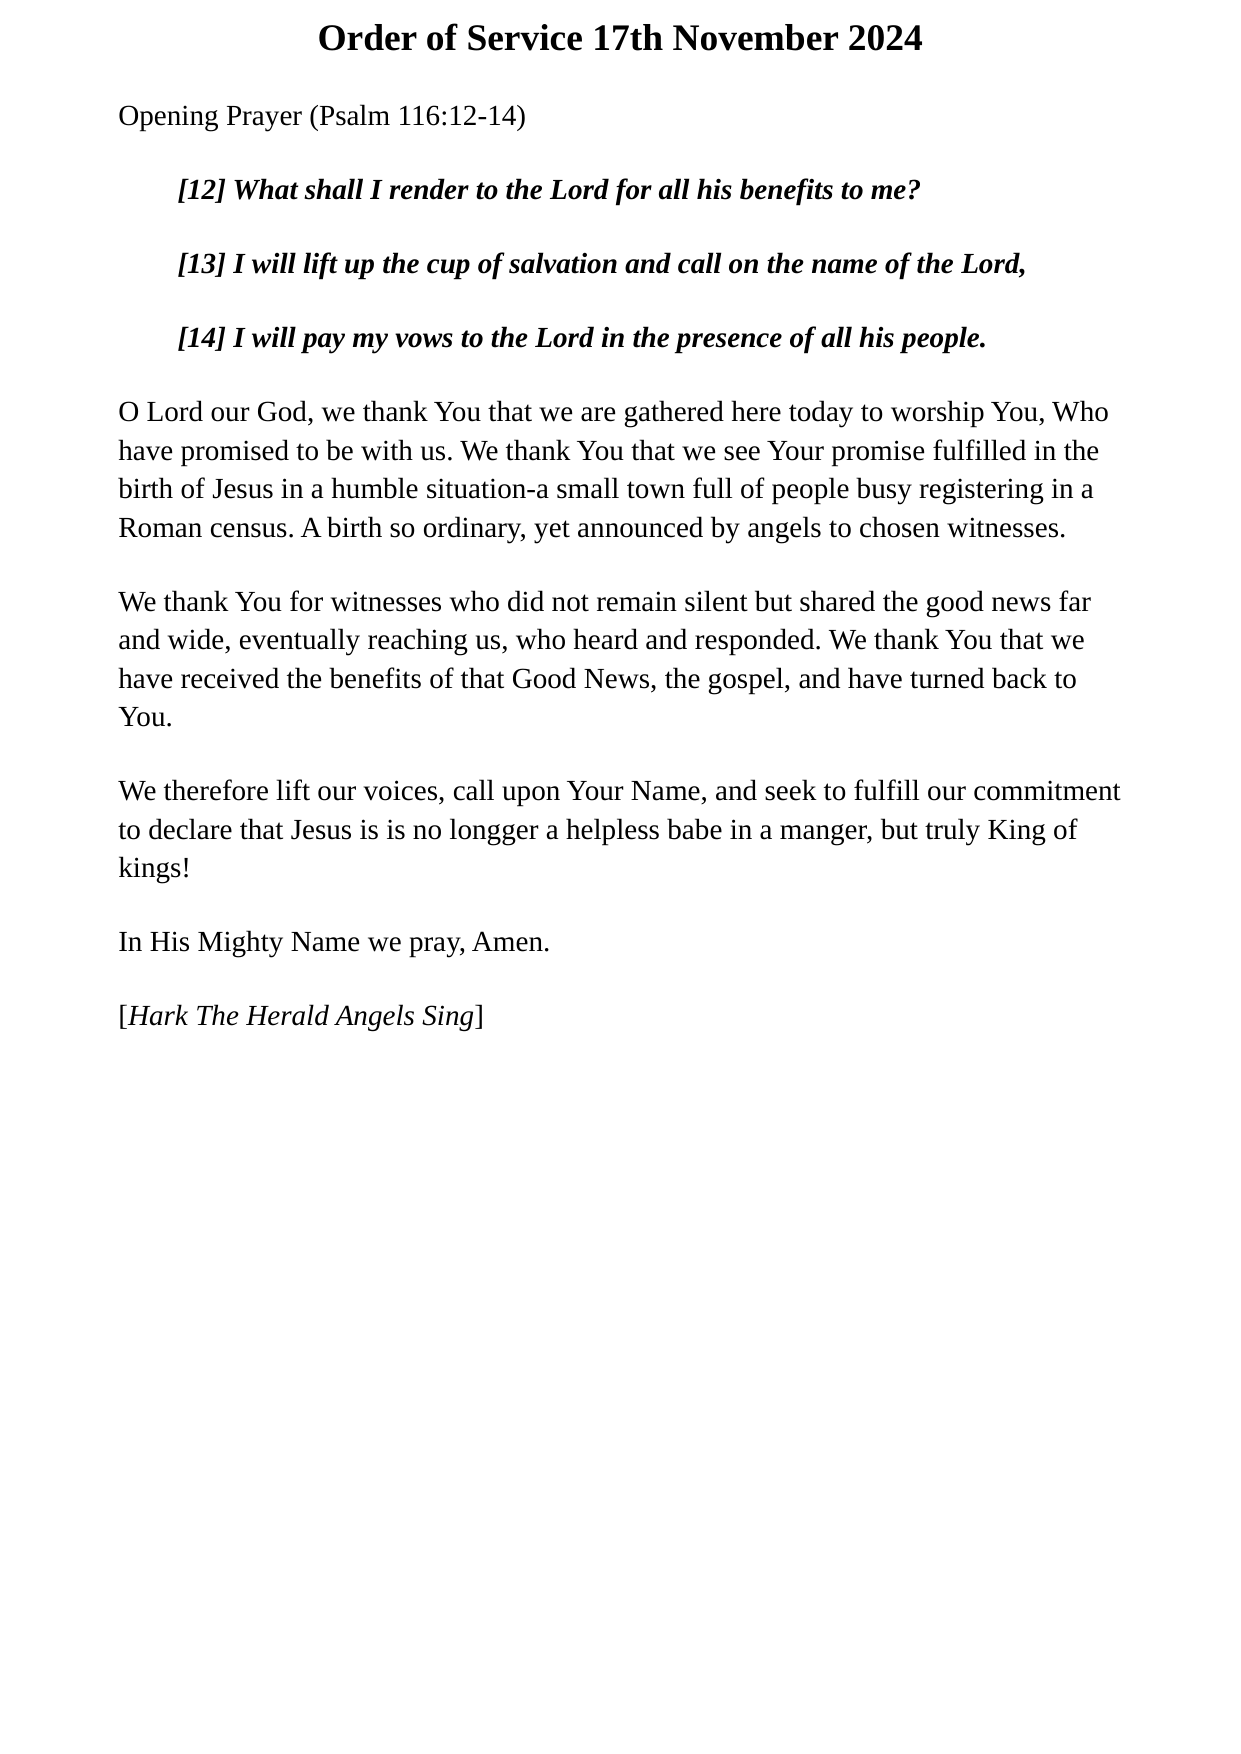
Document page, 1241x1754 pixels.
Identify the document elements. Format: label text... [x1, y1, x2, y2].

text [13] I will lift up the cup of salvation and call on the name of the Lord, [177, 246, 1122, 280]
text [14] I will pay my vows to the Lord in the presence of all his people. [177, 320, 1122, 354]
text [Hark The Herald Angels Sing] [118, 998, 1122, 1032]
text O Lord our God, we thank You that we are gathered here today to worship You, Who have promised to be with us. We thank You that we see Your promise fulfilled in the birth of Jesus in a humble situation-a small town full of people busy registering in a Roman census. A birth so ordinary, yet announced by angels to chosen witnesses. [118, 394, 1122, 543]
text We thank You for witnesses who did not remain silent but shared the good news far and wide, eventually reaching us, who heard and responded. We thank You that we have received the benefits of that Good News, the gospel, and have turned back to You. [118, 584, 1122, 733]
text Opening Prayer (Psalm 116:12-14) [118, 98, 1122, 132]
text We therefore lift our voices, call upon Your Name, and seek to fulfill our commitment to declare that Jesus is is no longger a helpless babe in a manger, but truly King of kings! [118, 773, 1122, 884]
text In His Mighty Name we pray, Amen. [118, 924, 1122, 958]
text [12] What shall I render to the Lord for all his benefits to me? [177, 172, 1122, 206]
